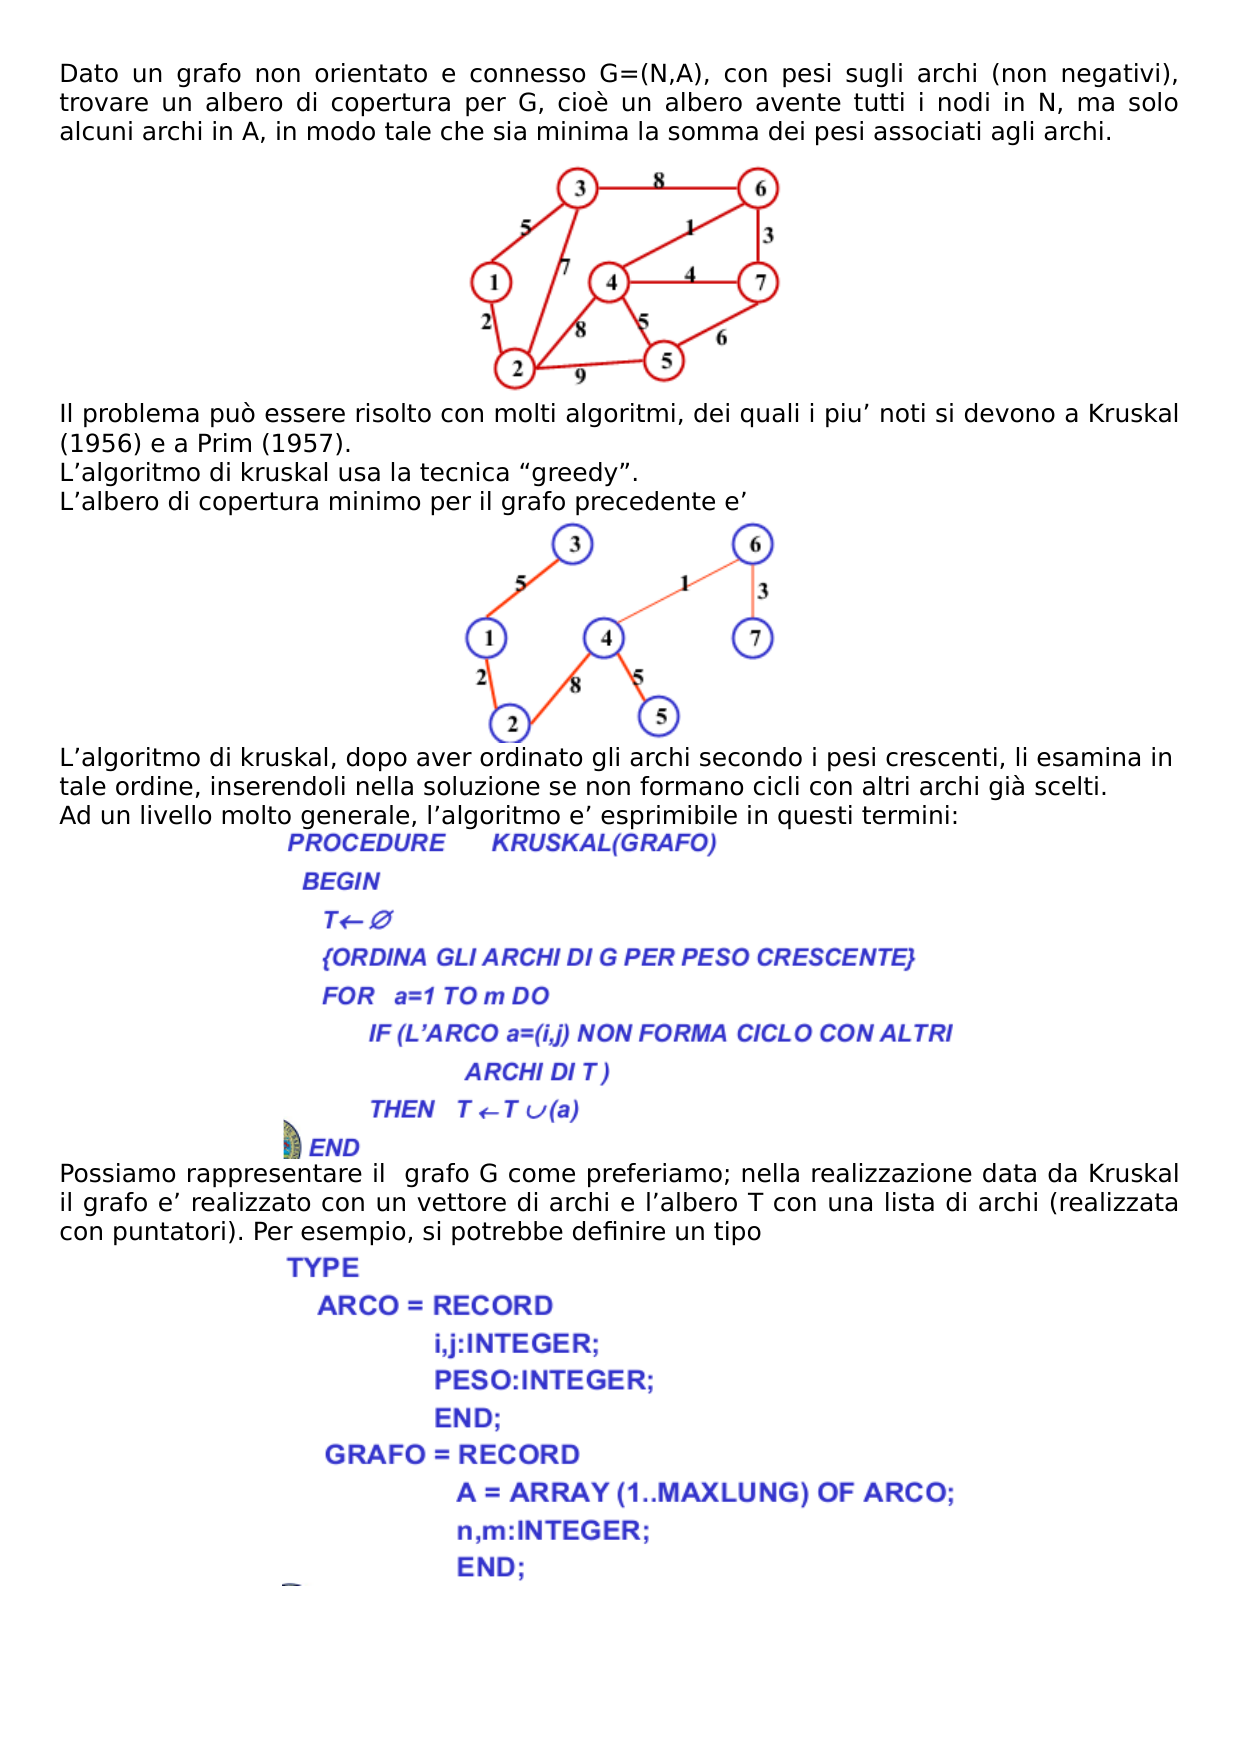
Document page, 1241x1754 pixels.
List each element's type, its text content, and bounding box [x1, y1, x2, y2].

picture [445, 146, 795, 400]
text L’algoritmo di kruskal, dopo aver ordinato gli archi secondo i pesi crescenti, li esamina in [59, 516, 1181, 772]
text Il problema può essere risolto con molti algoritmi, dei quali i piu’ noti si devono a Kruskal (1956) e a Prim (1957). [59, 147, 1181, 458]
text tale ordine, inserendoli nella soluzione se non formano cicli con altri archi già scelti. [59, 772, 1181, 801]
picture [451, 516, 789, 743]
picture [283, 830, 957, 1159]
text Possiamo rappresentare il grafo G come preferiamo; nella realizzazione data da Kruskal il grafo e’ realizzato con un vettore di archi e l’albero T con una lista di archi (realizzata con puntatori). Per esempio, si potrebbe definire un tipo [59, 830, 1181, 1247]
text Ad un livello molto generale, l’algoritmo e’ esprimibile in questi termini: [59, 801, 1181, 830]
picture [282, 1246, 959, 1586]
text L’albero di copertura minimo per il grafo precedente e’ [59, 487, 1181, 516]
text L’algoritmo di kruskal usa la tecnica “greedy”. [59, 458, 1181, 487]
text Dato un grafo non orientato e connesso G=(N,A), con pesi sugli archi (non negativi), trovare un albero di copertura per G, cioè un albero avente tutti i nodi in N, ma solo alcuni archi in A, in modo tale che sia minima la somma dei pesi associati agli archi. [59, 59, 1181, 147]
